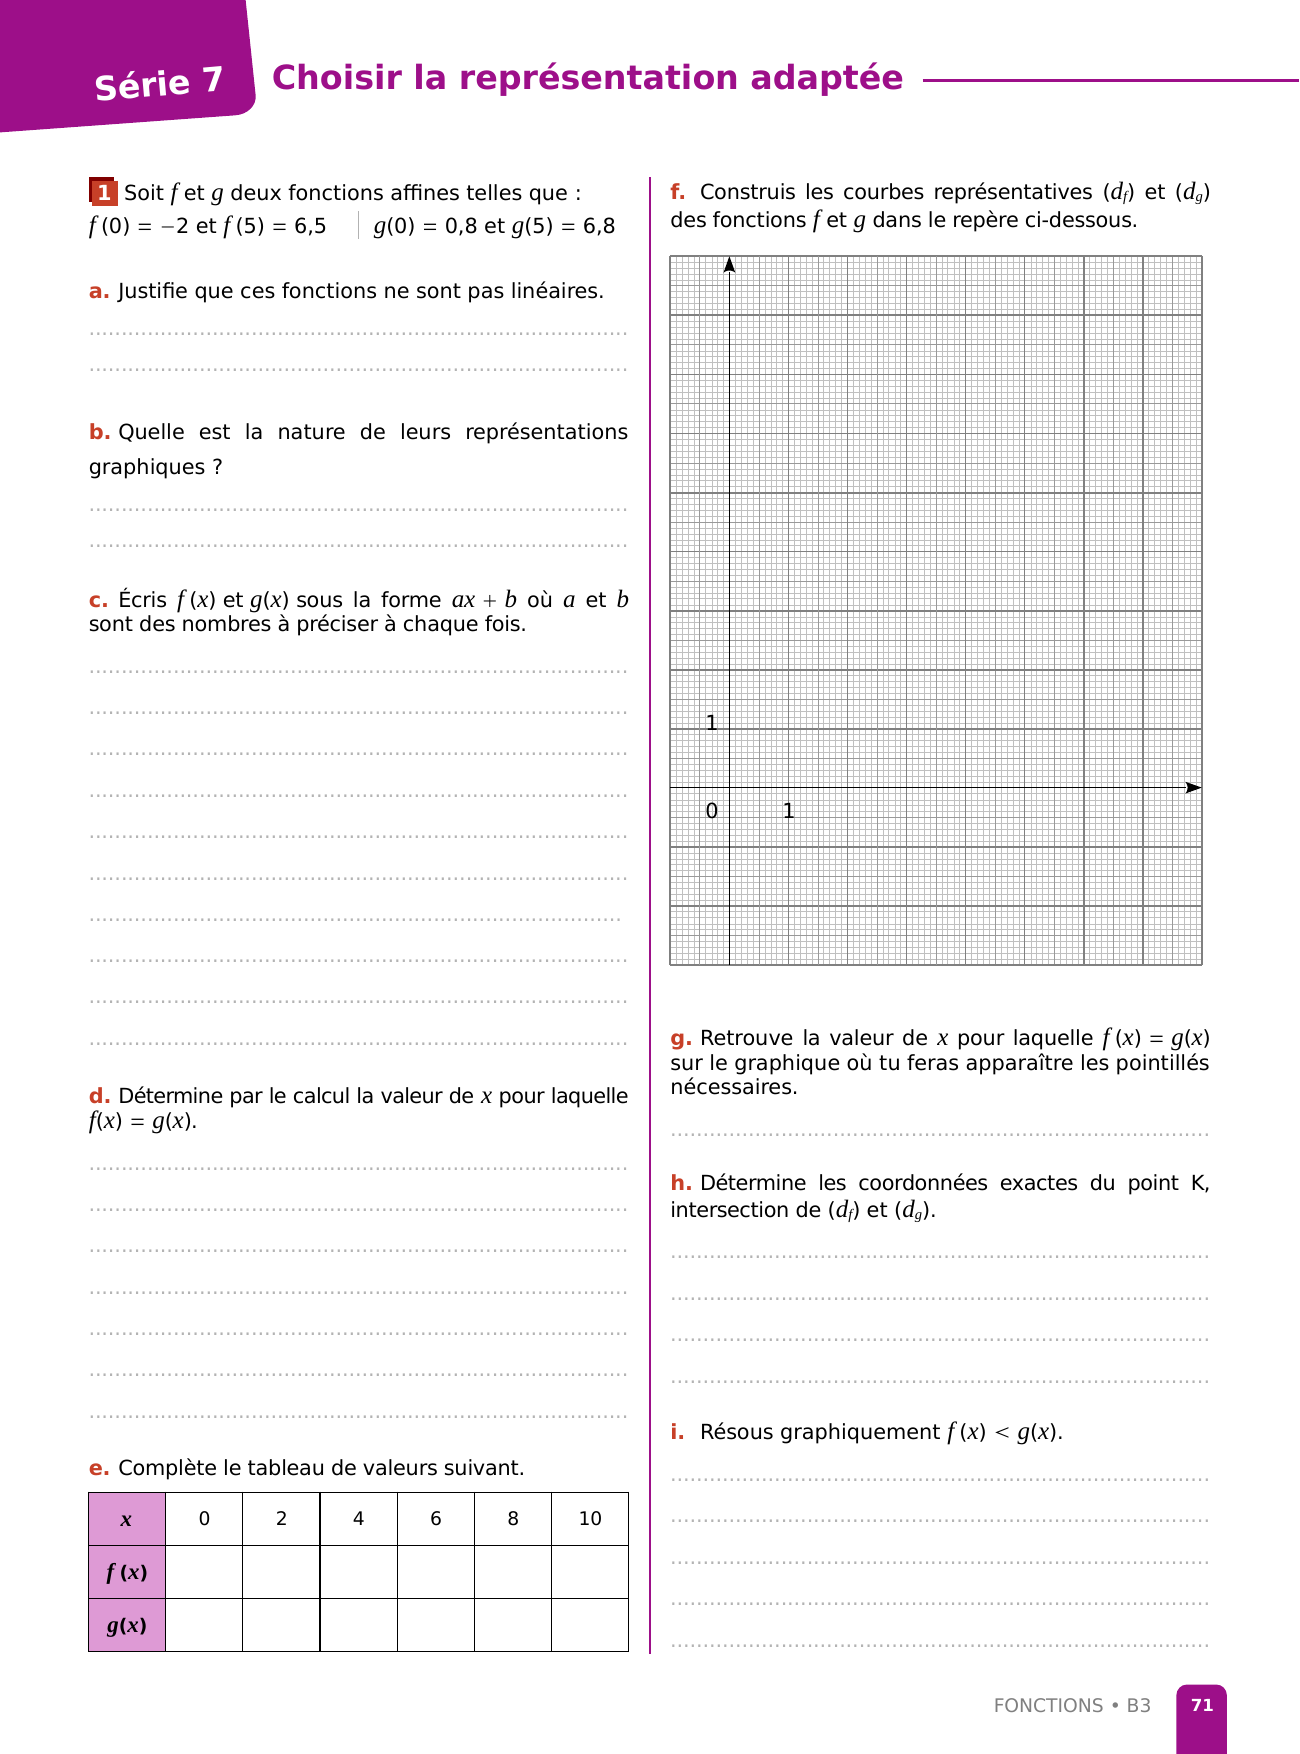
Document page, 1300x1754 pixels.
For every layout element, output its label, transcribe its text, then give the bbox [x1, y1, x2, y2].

list Retrouve la valeur de x pour laquelle f(x) = g(x) sur le graphique où tu feras apparaître les pointillés nécessaires. [670, 1023, 1211, 1100]
table_header x [89, 1493, 165, 1545]
table_cell [398, 1546, 474, 1598]
list Complète le tableau de valeurs suivant. [88, 1456, 629, 1480]
table_header 4 [321, 1493, 397, 1545]
list Résous graphiquement f(x)  g(x). [670, 1417, 1211, 1445]
table_cell [243, 1599, 319, 1651]
table_header f(0) = −2 et f(5) = 6,5 [89, 211, 358, 239]
table_cell [398, 1599, 474, 1651]
table_cell [166, 1546, 242, 1598]
table_header 0 [166, 1493, 242, 1545]
table_cell [166, 1599, 242, 1651]
list Détermine les coordonnées exactes du point K, intersection de (df) et (dg). [670, 1171, 1211, 1223]
table_cell [243, 1546, 319, 1598]
table_cell [321, 1599, 397, 1651]
list Construis les courbes représentatives (df) et (dg) des fonctions f et g dans le repère ci-dessous. [670, 177, 1211, 233]
table_cell f(x) [89, 1546, 165, 1598]
table_cell [552, 1546, 628, 1598]
list Écris f(x) et g(x) sous la forme ax  b où a et b sont des nombres à préciser à chaque fois. [88, 585, 629, 637]
table_cell [321, 1546, 397, 1598]
table_cell g(x) [89, 1599, 165, 1651]
table_cell [552, 1599, 628, 1651]
table_cell [475, 1599, 551, 1651]
table_header g(0) = 0,8 et g(5) = 6,8 [359, 211, 629, 239]
list Justifie que ces fonctions ne sont pas linéaires. [88, 268, 629, 303]
table_cell [475, 1546, 551, 1598]
table_header 2 [243, 1493, 319, 1545]
list Quelle est la nature de leurs représentations graphiques ? [88, 409, 629, 479]
table_header 10 [552, 1493, 628, 1545]
table_header 8 [475, 1493, 551, 1545]
table_header 6 [398, 1493, 474, 1545]
list Détermine par le calcul la valeur de x pour laquelle f(x) = g(x). [88, 1083, 629, 1134]
subtitle Soit f et g deux fonctions affines telles que : [114, 177, 629, 206]
